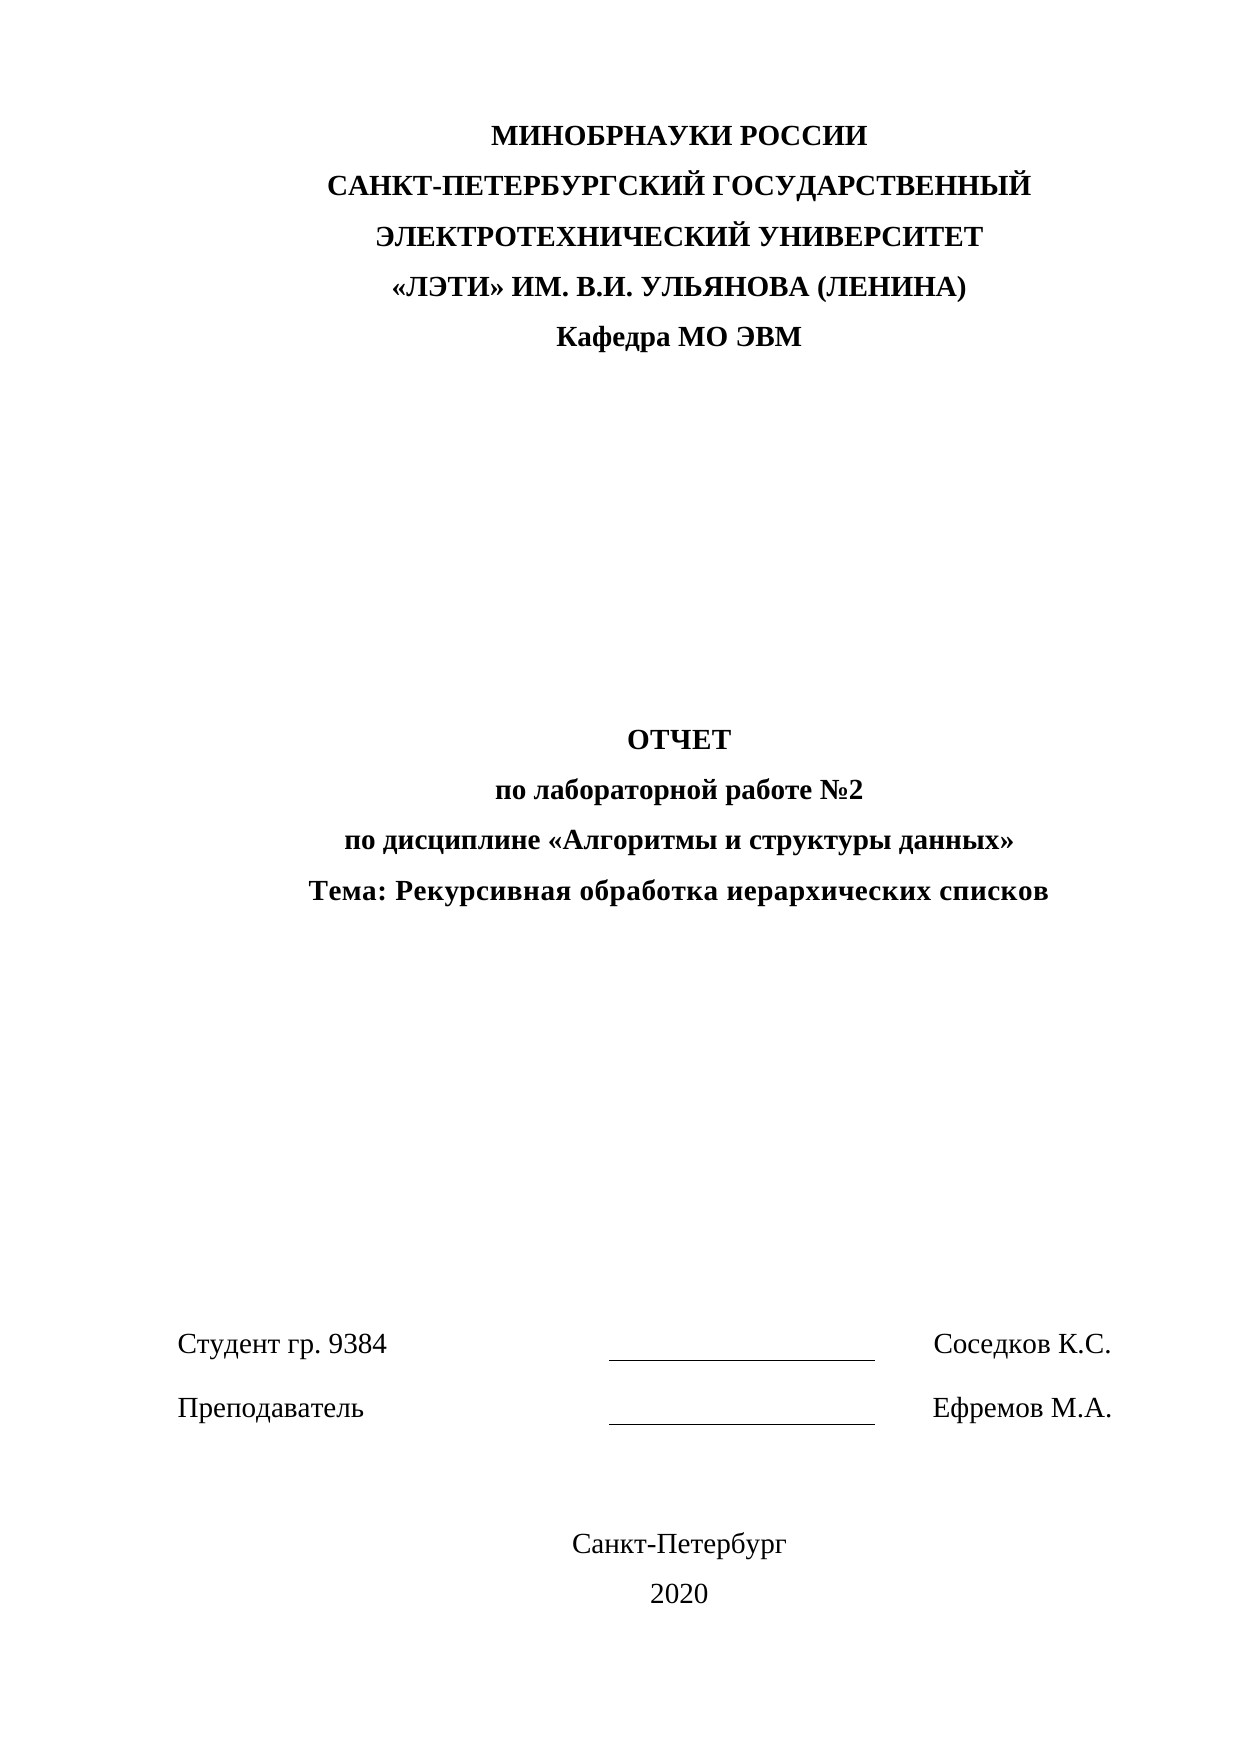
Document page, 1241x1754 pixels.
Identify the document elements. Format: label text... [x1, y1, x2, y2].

text «ЛЭТИ» им. В.И. Ульянова (Ленина) [177, 269, 1181, 303]
text Санкт-Петербург [177, 1526, 1181, 1559]
table_cell Преподаватель [166, 1360, 609, 1424]
text 2020 [177, 1576, 1181, 1609]
text Кафедра МО ЭВМ [177, 319, 1181, 353]
text электротехнический университет [177, 219, 1181, 252]
table_header Студент гр. 9384 [166, 1296, 609, 1360]
table_header Соседков К.С. [875, 1296, 1170, 1360]
text по дисциплине «Алгоритмы и структуры данных» [177, 822, 1181, 856]
table_cell [609, 1361, 875, 1424]
text Тема: Рекурсивная обработка иерархических списков [177, 873, 1181, 906]
text Санкт-Петербургский государственный [177, 168, 1181, 202]
table_cell Ефремов М.А. [875, 1360, 1170, 1424]
text по лабораторной работе №2 [177, 772, 1181, 806]
table_header [609, 1296, 875, 1360]
text отчет [177, 722, 1181, 755]
text мИНОБРНАУКИ РОССИИ [177, 118, 1181, 152]
